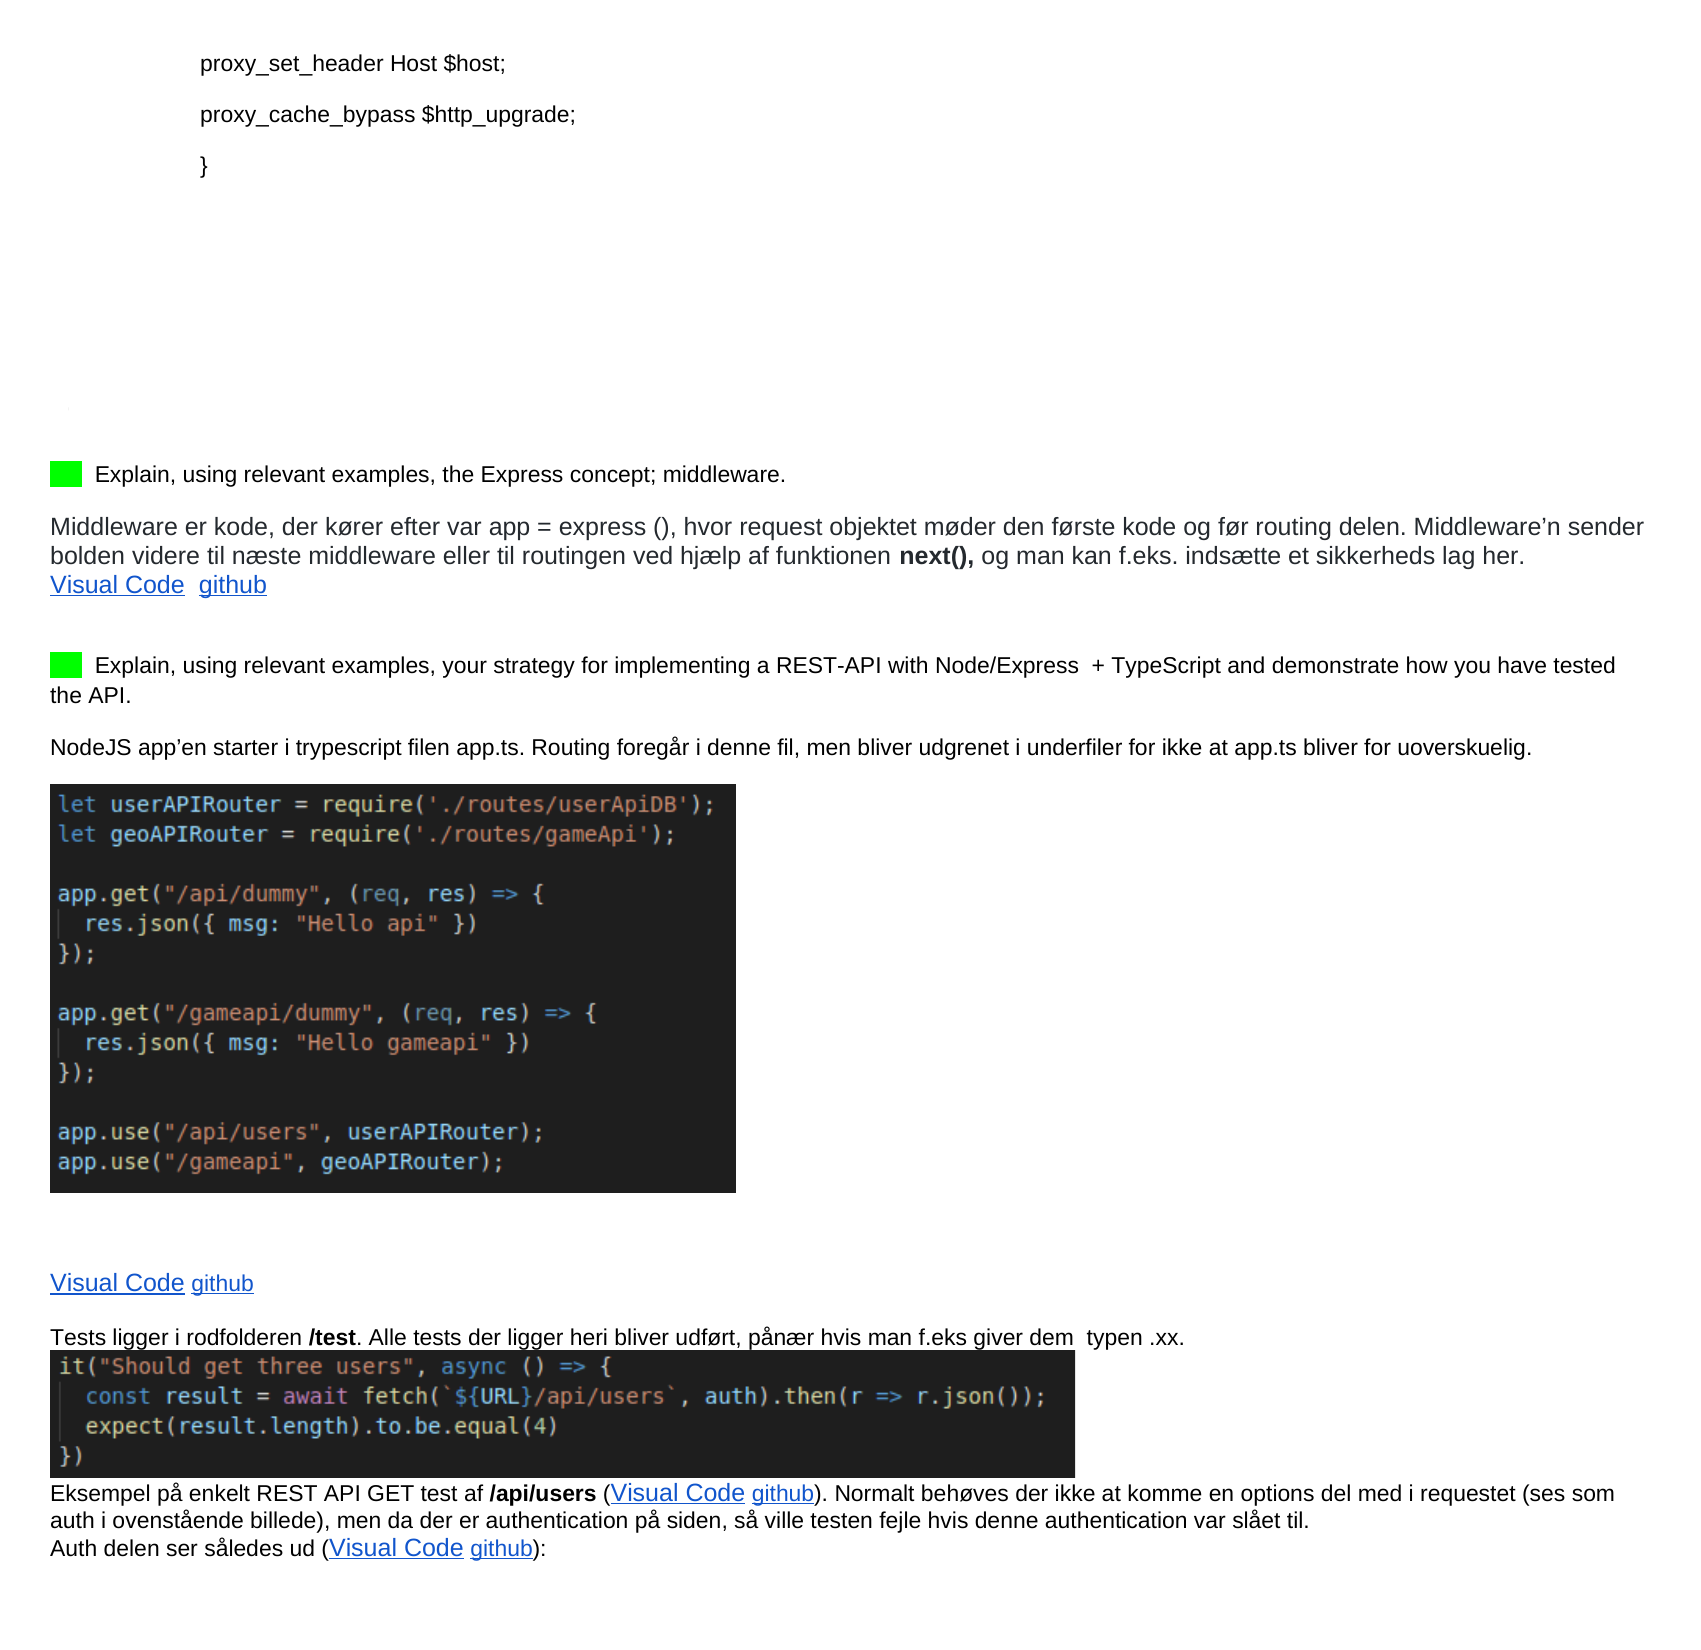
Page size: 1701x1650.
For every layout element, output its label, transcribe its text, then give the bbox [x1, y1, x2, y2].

text } [125, 152, 1650, 178]
text proxy_cache_bypass $http_upgrade; [125, 101, 1650, 127]
text Middleware er kode, der kører efter var app = express (), hvor request objektet møder den første kode og før routing delen. Middleware’n sender bolden videre til næste middleware eller til routingen ved hjælp af funktionen next(), og man kan f.eks. indsætte et sikkerheds lag her. [50, 512, 1650, 570]
picture [50, 1350, 1075, 1478]
text Tests ligger i rodfolderen /test. Alle tests der ligger heri bliver udført, pånær hvis man f.eks giver dem typen .xx. [50, 1323, 1650, 1350]
text Explain, using relevant examples, the Express concept; middleware. [50, 461, 1650, 487]
text Visual Code github [50, 1268, 1650, 1297]
text Eksempel på enkelt REST API GET test af /api/users (Visual Code github). Normalt behøves der ikke at komme en options del med i requestet (ses som auth i ovenstående billede), men da der er authentication på siden, så ville testen fejle hvis denne authentication var slået til. [50, 1478, 1650, 1533]
text Auth delen ser således ud (Visual Code github): [50, 1533, 1650, 1562]
text Explain, using relevant examples, your strategy for implementing a REST-API with Node/Express + TypeScript and demonstrate how you have tested the API. [50, 652, 1650, 709]
text NodeJS app’en starter i trypescript filen app.ts. Routing foregår i denne fil, men bliver udgrenet i underfiler for ikke at app.ts bliver for uoverskuelig. [50, 733, 1650, 760]
text proxy_set_header Host $host; [125, 50, 1650, 76]
text Visual Code github [50, 570, 1650, 598]
picture [50, 784, 736, 1193]
